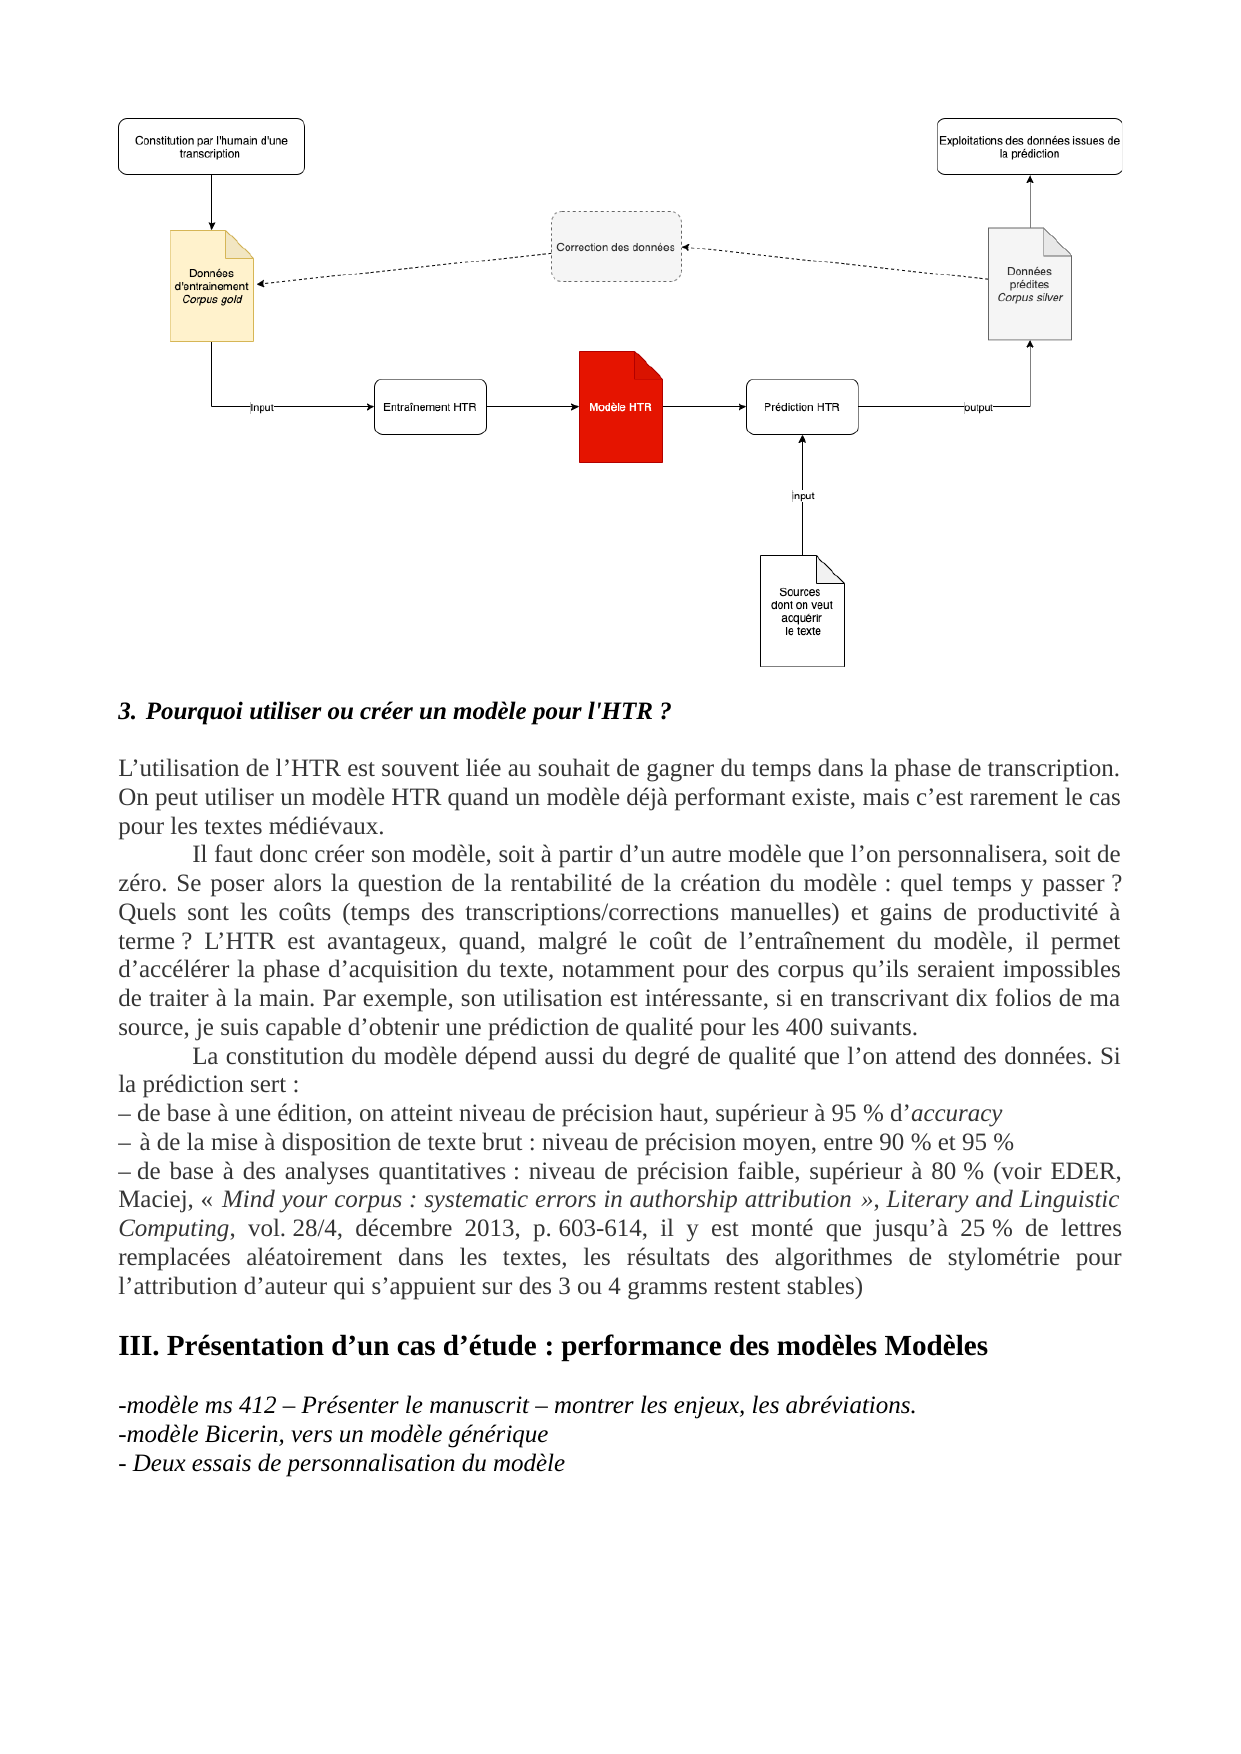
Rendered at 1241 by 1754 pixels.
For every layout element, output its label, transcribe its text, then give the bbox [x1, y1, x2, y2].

text III. Présentation d’un cas d’étude : performance des modèles Modèles [118, 1328, 1122, 1362]
picture [118, 118, 1123, 667]
text Il faut donc créer son modèle, soit à partir d’un autre modèle que l’on personnalisera, soit de zéro. Se poser alors la question de la rentabilité de la création du modèle : quel temps y passer ? Quels sont les coûts (temps des transcriptions/corrections manuelles) et gains de productivité à terme ? L’HTR est avantageux, quand, malgré le coût de l’entraînement du modèle, il permet d’accélérer la phase d’acquisition du texte, notamment pour des corpus qu’ils seraient impossibles de traiter à la main. Par exemple, son utilisation est intéressante, si en transcrivant dix folios de ma source, je suis capable d’obtenir une prédiction de qualité pour les 400 suivants. [118, 839, 1122, 1041]
text – de base à une édition, on atteint niveau de précision haut, supérieur à 95 % d’accuracy [118, 1098, 1122, 1127]
text -modèle ms 412 – Présenter le manuscrit – montrer les enjeux, les abréviations. [118, 1391, 1122, 1419]
text -modèle Bicerin, vers un modèle générique [118, 1419, 1122, 1448]
text L’utilisation de l’HTR est souvent liée au souhait de gagner du temps dans la phase de transcription. On peut utiliser un modèle HTR quand un modèle déjà performant existe, mais c’est rarement le cas pour les textes médiévaux. [118, 753, 1122, 839]
text La constitution du modèle dépend aussi du degré de qualité que l’on attend des données. Si la prédiction sert : [118, 1041, 1122, 1098]
text – à de la mise à disposition de texte brut : niveau de précision moyen, entre 90 % et 95 % [118, 1127, 1122, 1156]
text - Deux essais de personnalisation du modèle [118, 1448, 1122, 1477]
text 3. Pourquoi utiliser ou créer un modèle pour l'HTR ? [118, 696, 1122, 724]
text – de base à des analyses quantitatives : niveau de précision faible, supérieur à 80 % (voir EDER, Maciej, « Mind your corpus : systematic errors in authorship attribution », Literary and Linguistic Computing, vol. 28/4, décembre 2013, p. 603-614, il y est monté que jusqu’à 25 % de lettres remplacées aléatoirement dans les textes, les résultats des algorithmes de stylométrie pour l’attribution d’auteur qui s’appuient sur des 3 ou 4 gramms restent stables) [118, 1156, 1122, 1299]
